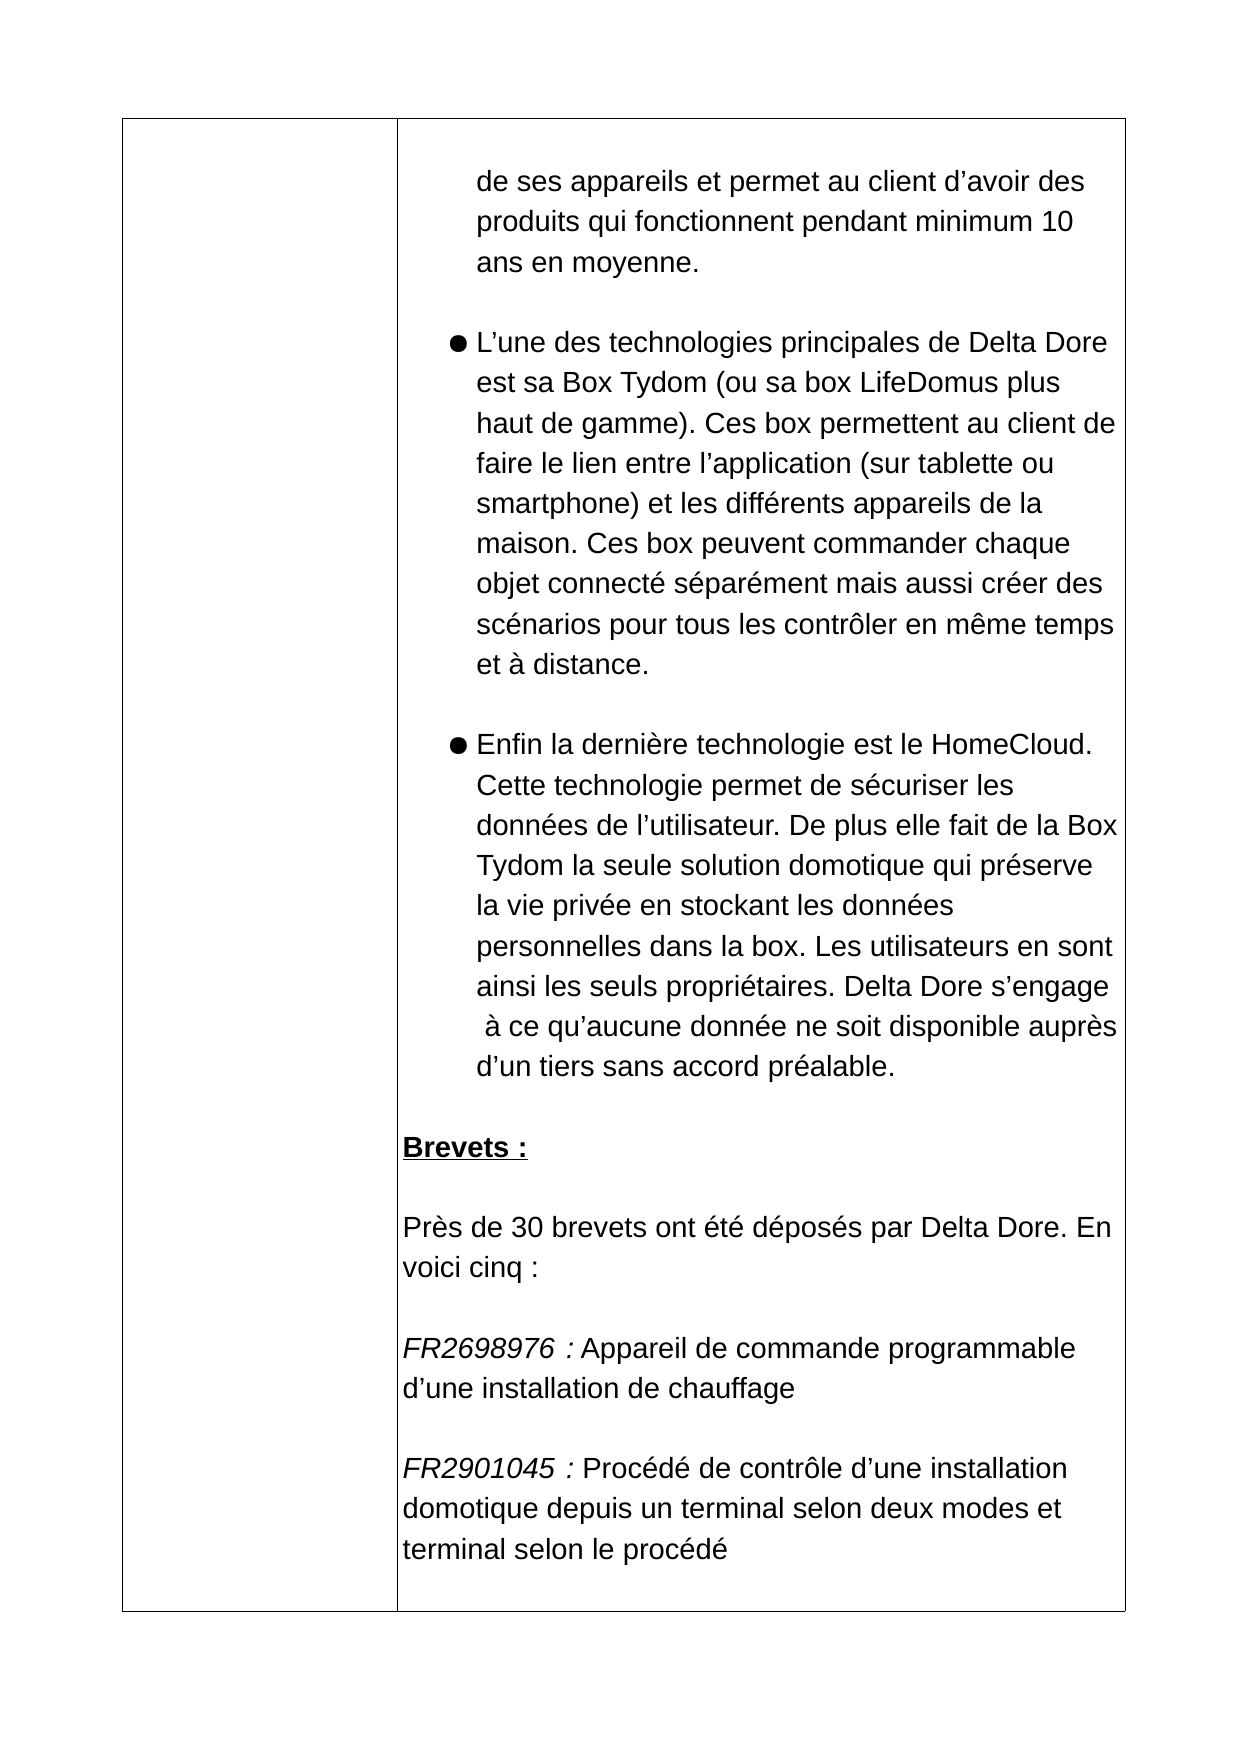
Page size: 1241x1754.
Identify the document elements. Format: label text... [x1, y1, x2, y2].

table_cell [123, 119, 397, 1611]
table_cell de ses appareils et permet au client d’avoir des produits qui fonctionnent pendant minimum 10 ans en moyenne. L’une des technologies principales de Delta Dore est sa Box Tydom (ou sa box LifeDomus plus haut de gamme). Ces box permettent au client de faire le lien entre l’application (sur tablette ou smartphone) et les différents appareils de la maison. Ces box peuvent commander chaque objet connecté séparément mais aussi créer des scénarios pour tous les contrôler en même temps et à distance. Enfin la dernière technologie est le HomeCloud. Cette technologie permet de sécuriser les données de l’utilisateur. De plus elle fait de la Box Tydom la seule solution domotique qui préserve la vie privée en stockant les données personnelles dans la box. Les utilisateurs en sont ainsi les seuls propriétaires. Delta Dore s’engage à ce qu’aucune donnée ne soit disponible auprès d’un tiers sans accord préalable. Brevets : Près de 30 brevets ont été déposés par Delta Dore. En voici cinq : FR2698976 : Appareil de commande programmable d’une installation de chauffage FR2901045 : Procédé de contrôle d’une installation domotique depuis un terminal selon deux modes et terminal selon le procédé [398, 119, 1125, 1611]
